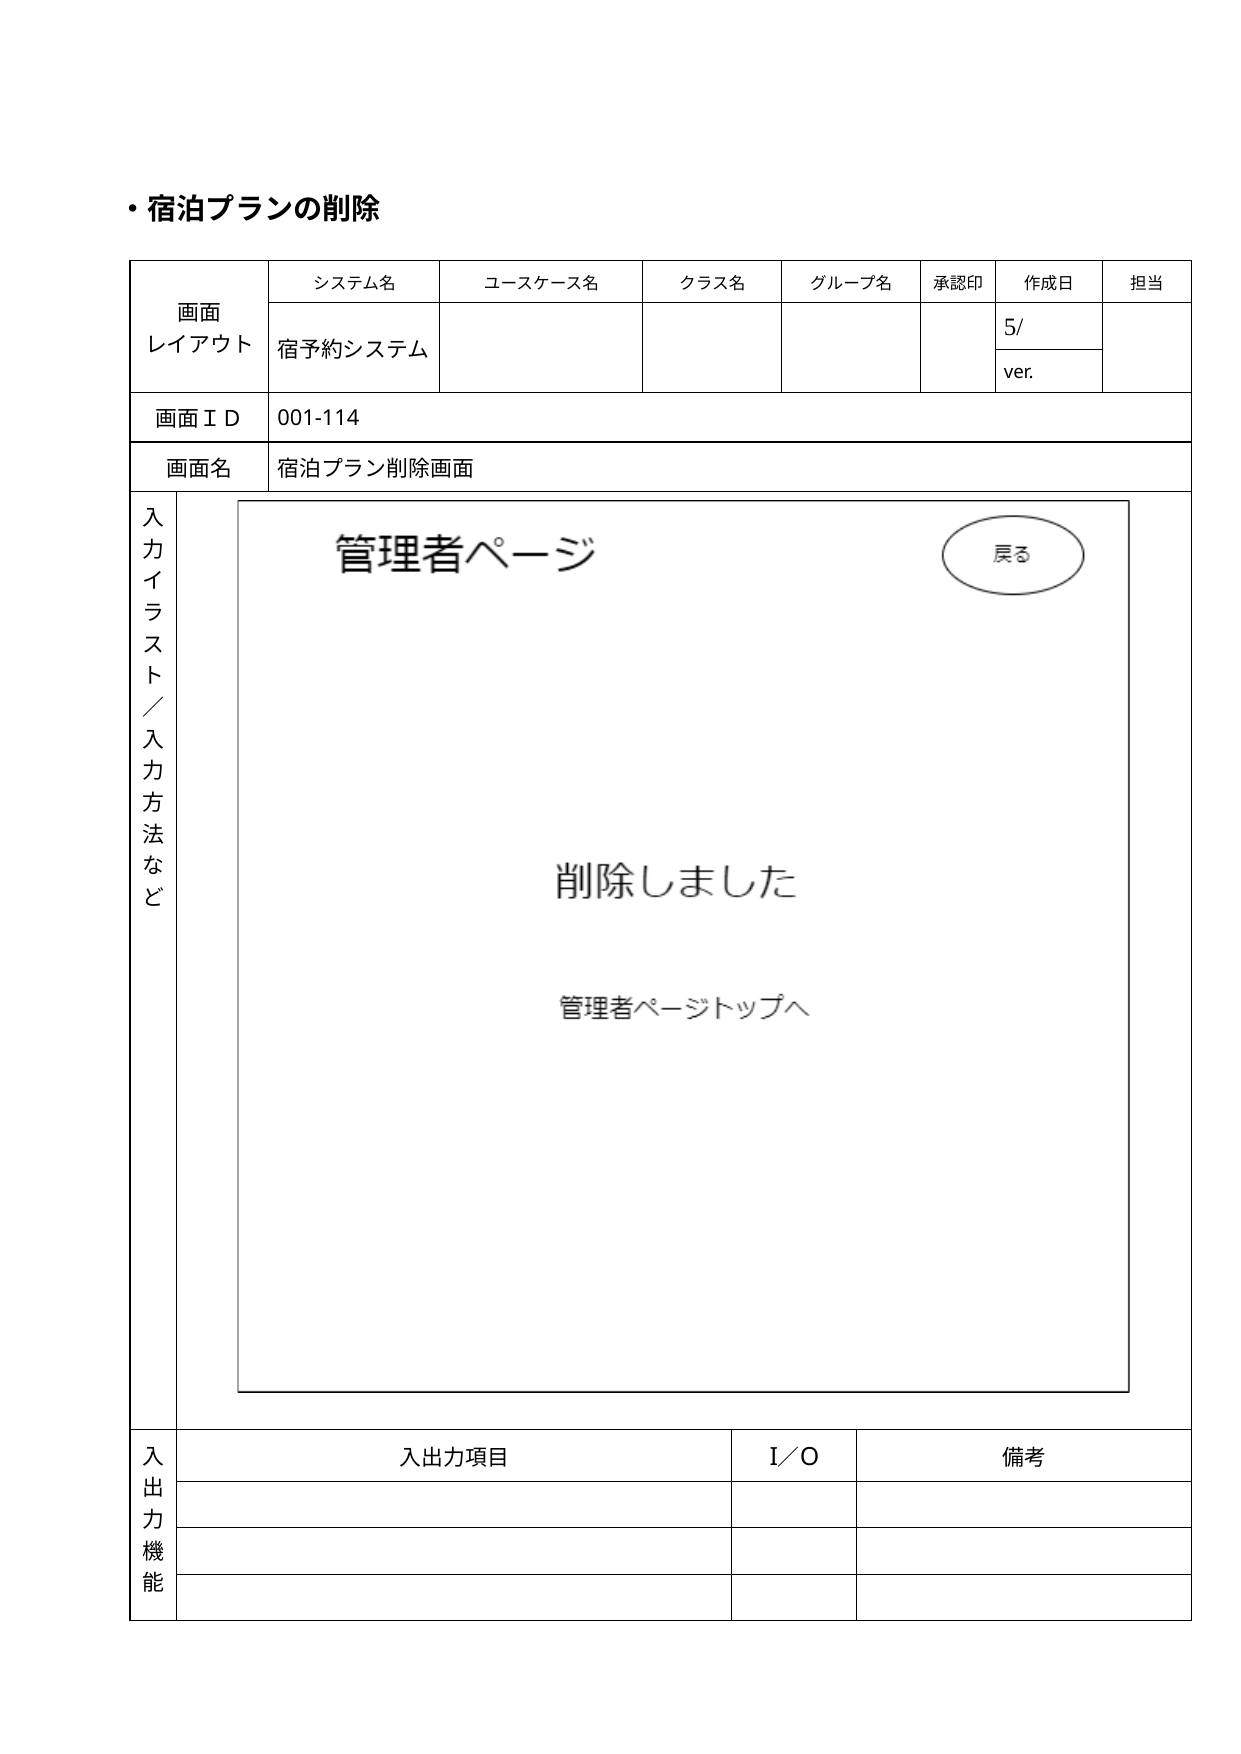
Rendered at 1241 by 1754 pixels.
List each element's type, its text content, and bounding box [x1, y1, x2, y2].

table_cell [782, 303, 920, 392]
picture [237, 500, 1130, 1393]
table_cell I／O [732, 1430, 856, 1481]
table_cell 5/ [996, 303, 1102, 349]
table_header 作成日 [996, 261, 1102, 302]
table_header 画面 レイアウト [131, 261, 268, 392]
table_cell [177, 1528, 731, 1573]
table_cell [857, 1528, 1191, 1573]
table_cell 画面名 [131, 443, 268, 491]
table_cell [643, 303, 781, 392]
table_header 担当 [1103, 261, 1191, 302]
table_cell 入力イラスト／入力方法など [131, 492, 176, 1429]
table_cell [177, 1575, 731, 1619]
table_cell 画面ＩＤ [131, 393, 268, 441]
table_header ユースケース名 [440, 261, 642, 302]
table_cell [177, 1482, 731, 1527]
table_cell [857, 1575, 1191, 1619]
table_cell [1103, 303, 1191, 392]
table_cell 備考 [857, 1430, 1191, 1481]
table_cell [732, 1528, 856, 1573]
table_cell [440, 303, 642, 392]
table_header クラス名 [643, 261, 781, 302]
table_cell 入出力項目 [177, 1430, 731, 1481]
table_cell 入出力機能 [131, 1430, 176, 1619]
table_cell [732, 1482, 856, 1527]
table_cell ver. [996, 350, 1102, 392]
table_cell 宿泊プラン削除画面 [269, 443, 1191, 491]
table_cell 宿予約システム [269, 303, 439, 392]
table_cell 001-114 [269, 393, 1191, 441]
table_header 承認印 [921, 261, 995, 302]
table_header システム名 [269, 261, 439, 302]
table_cell [177, 492, 1191, 1429]
table_cell [921, 303, 995, 392]
table_cell [732, 1575, 856, 1619]
text ・宿泊プランの削除 [118, 185, 1122, 227]
table_header グループ名 [782, 261, 920, 302]
table_cell [857, 1482, 1191, 1527]
